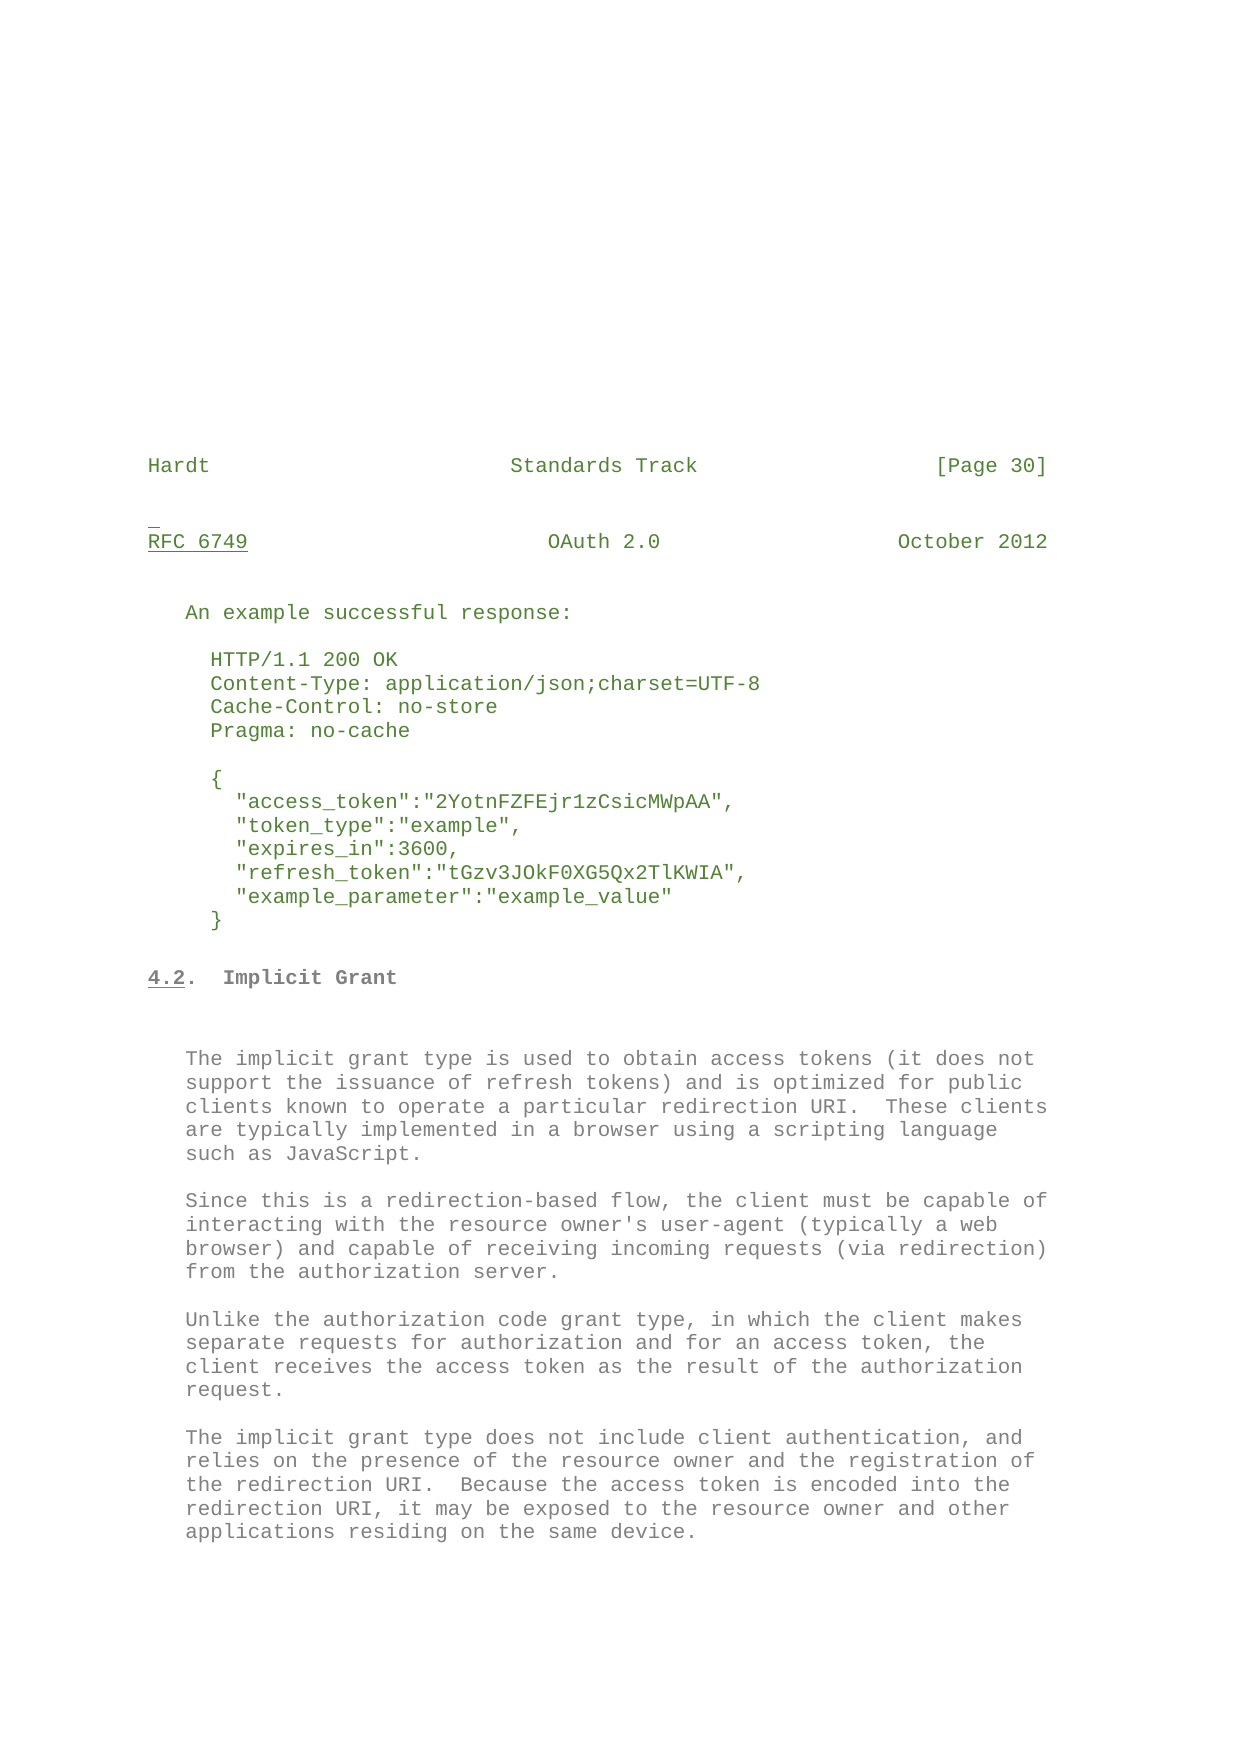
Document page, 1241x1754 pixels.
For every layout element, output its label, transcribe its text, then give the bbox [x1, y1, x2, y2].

text such as JavaScript. [148, 1143, 1093, 1167]
text The implicit grant type does not include client authentication, and [148, 1427, 1093, 1450]
text Pragma: no-cache [148, 720, 1093, 744]
text support the issuance of refresh tokens) and is optimized for public [148, 1072, 1093, 1096]
text 4.2. Implicit Grant [148, 967, 1093, 991]
text Hardt Standards Track [Page 30] [148, 455, 1093, 479]
text relies on the presence of the resource owner and the registration of [148, 1450, 1093, 1474]
text "access_token":"2YotnFZFEjr1zCsicMWpAA", [148, 791, 1093, 815]
text RFC 6749 OAuth 2.0 October 2012 [148, 531, 1093, 555]
text separate requests for authorization and for an access token, the [148, 1332, 1093, 1356]
text } [148, 909, 1093, 933]
text request. [148, 1379, 1093, 1403]
text browser) and capable of receiving incoming requests (via redirection) [148, 1238, 1093, 1261]
text are typically implemented in a browser using a scripting language [148, 1119, 1093, 1143]
text Content-Type: application/json;charset=UTF-8 [148, 673, 1093, 697]
text applications residing on the same device. [148, 1521, 1093, 1545]
text clients known to operate a particular redirection URI. These clients [148, 1096, 1093, 1119]
text "refresh_token":"tGzv3JOkF0XG5Qx2TlKWIA", [148, 862, 1093, 886]
text Unlike the authorization code grant type, in which the client makes [148, 1308, 1093, 1332]
text The implicit grant type is used to obtain access tokens (it does not [148, 1048, 1093, 1072]
text HTTP/1.1 200 OK [148, 649, 1093, 673]
text "expires_in":3600, [148, 838, 1093, 862]
text "token_type":"example", [148, 815, 1093, 838]
text Since this is a redirection-based flow, the client must be capable of [148, 1190, 1093, 1214]
text interacting with the resource owner's user-agent (typically a web [148, 1214, 1093, 1238]
text { [148, 767, 1093, 791]
text An example successful response: [148, 602, 1093, 626]
text "example_parameter":"example_value" [148, 886, 1093, 909]
text Cache-Control: no-store [148, 697, 1093, 720]
text client receives the access token as the result of the authorization [148, 1356, 1093, 1379]
text redirection URI, it may be exposed to the resource owner and other [148, 1498, 1093, 1521]
text from the authorization server. [148, 1261, 1093, 1285]
text the redirection URI. Because the access token is encoded into the [148, 1474, 1093, 1498]
